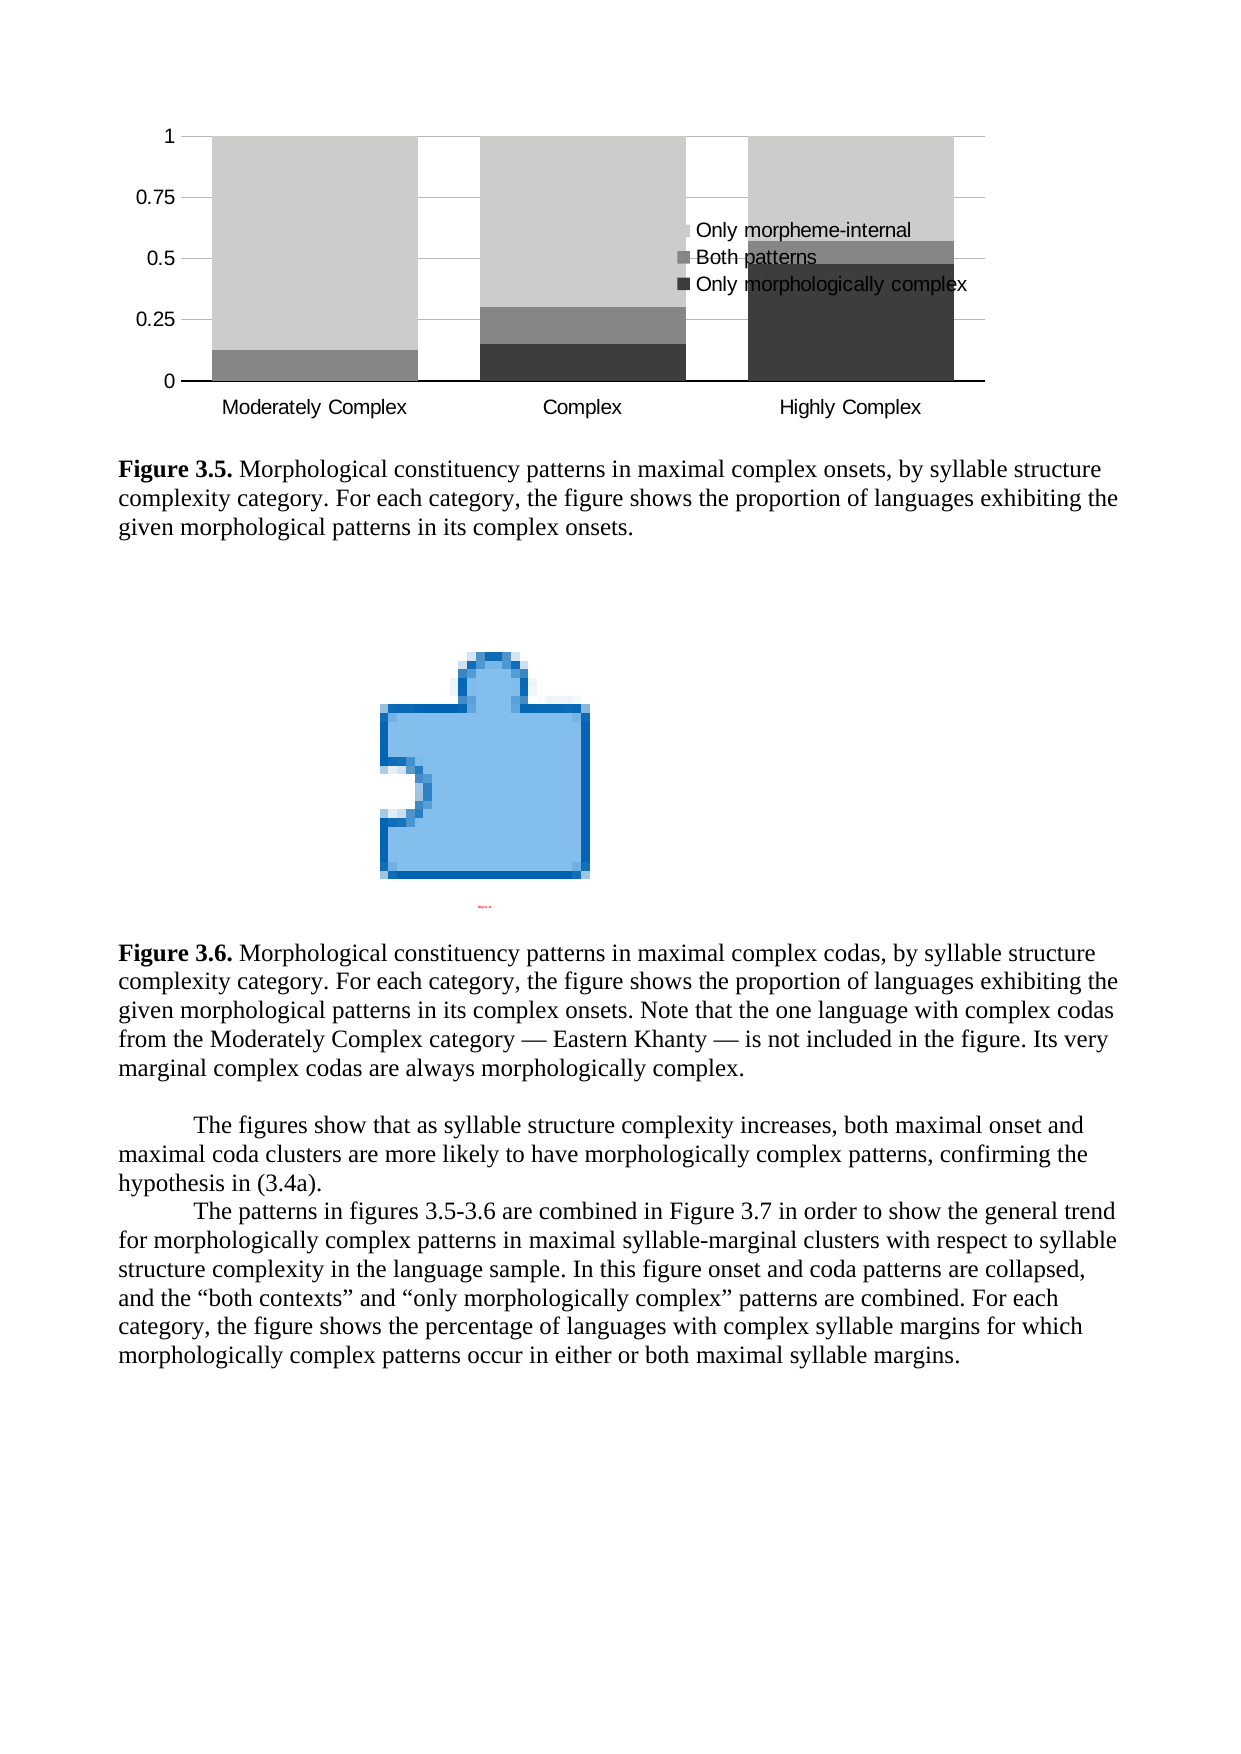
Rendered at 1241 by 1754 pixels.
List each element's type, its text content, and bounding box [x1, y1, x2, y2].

text The patterns in figures 3.5-3.6 are combined in Figure 3.7 in order to show the general trend for morphologically complex patterns in maximal syllable-marginal clusters with respect to syllable structure complexity in the language sample. In this figure onset and coda patterns are collapsed, and the “both contexts” and “only morphologically complex” patterns are combined. For each category, the figure shows the percentage of languages with complex syllable margins for which morphologically complex patterns occur in either or both maximal syllable margins. [118, 1196, 1122, 1369]
text The figures show that as syllable structure complexity increases, both maximal onset and maximal coda clusters are more likely to have morphologically complex patterns, confirming the hypothesis in (3.4a). [118, 1110, 1122, 1196]
text Figure 3.5. Morphological constituency patterns in maximal complex onsets, by syllable structure complexity category. For each category, the figure shows the proportion of languages exhibiting the given morphological patterns in its complex onsets. [118, 454, 1122, 540]
text Figure 3.6. Morphological constituency patterns in maximal complex codas, by syllable structure complexity category. For each category, the figure shows the proportion of languages exhibiting the given morphological patterns in its complex onsets. Note that the one language with complex codas from the Moderately Complex category — Eastern Khanty — is not included in the figure. Its very marginal complex codas are always morphologically complex. [118, 938, 1122, 1081]
